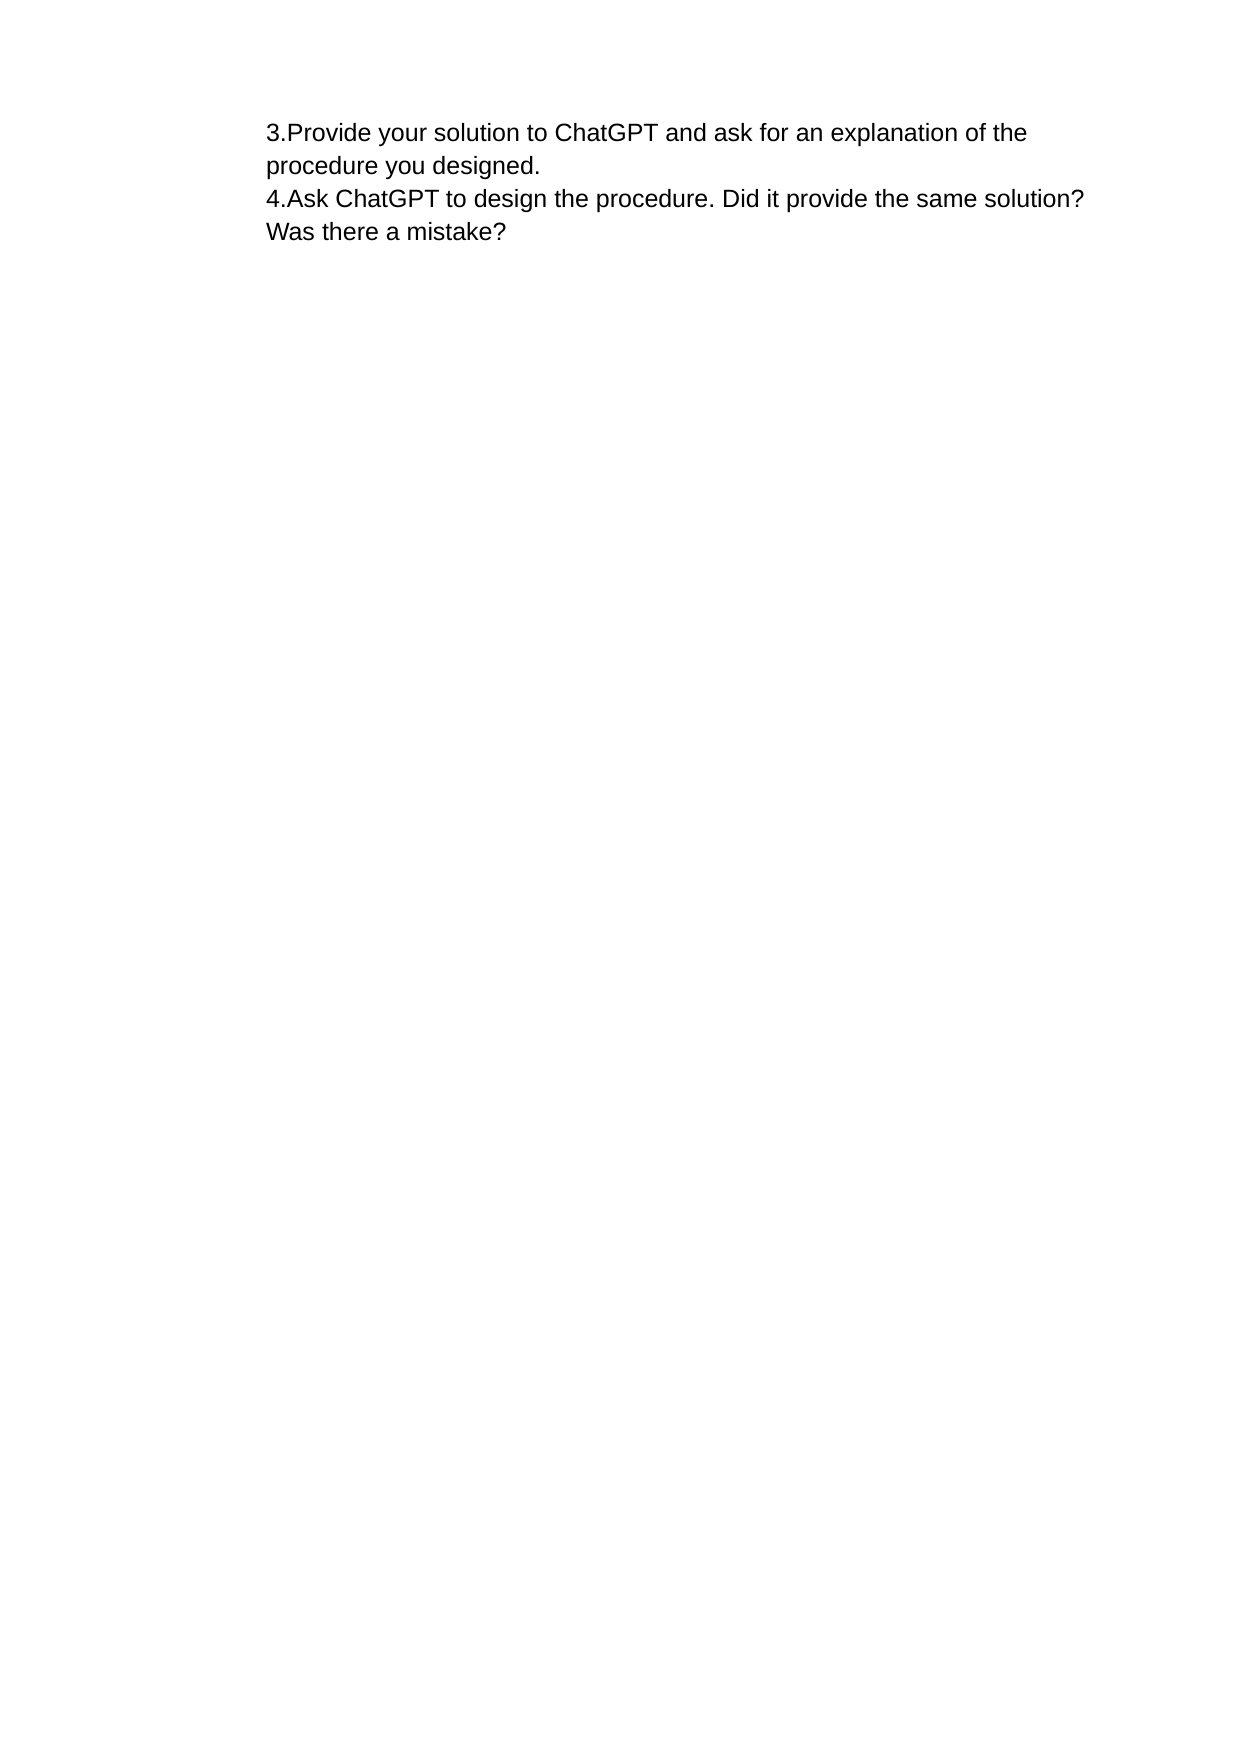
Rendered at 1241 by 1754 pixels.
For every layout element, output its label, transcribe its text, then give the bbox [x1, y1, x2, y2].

list Provide your solution to ChatGPT and ask for an explanation of the procedure you designed. [118, 118, 1122, 180]
list Ask ChatGPT to design the procedure. Did it provide the same solution? Was there a mistake? [118, 184, 1122, 246]
